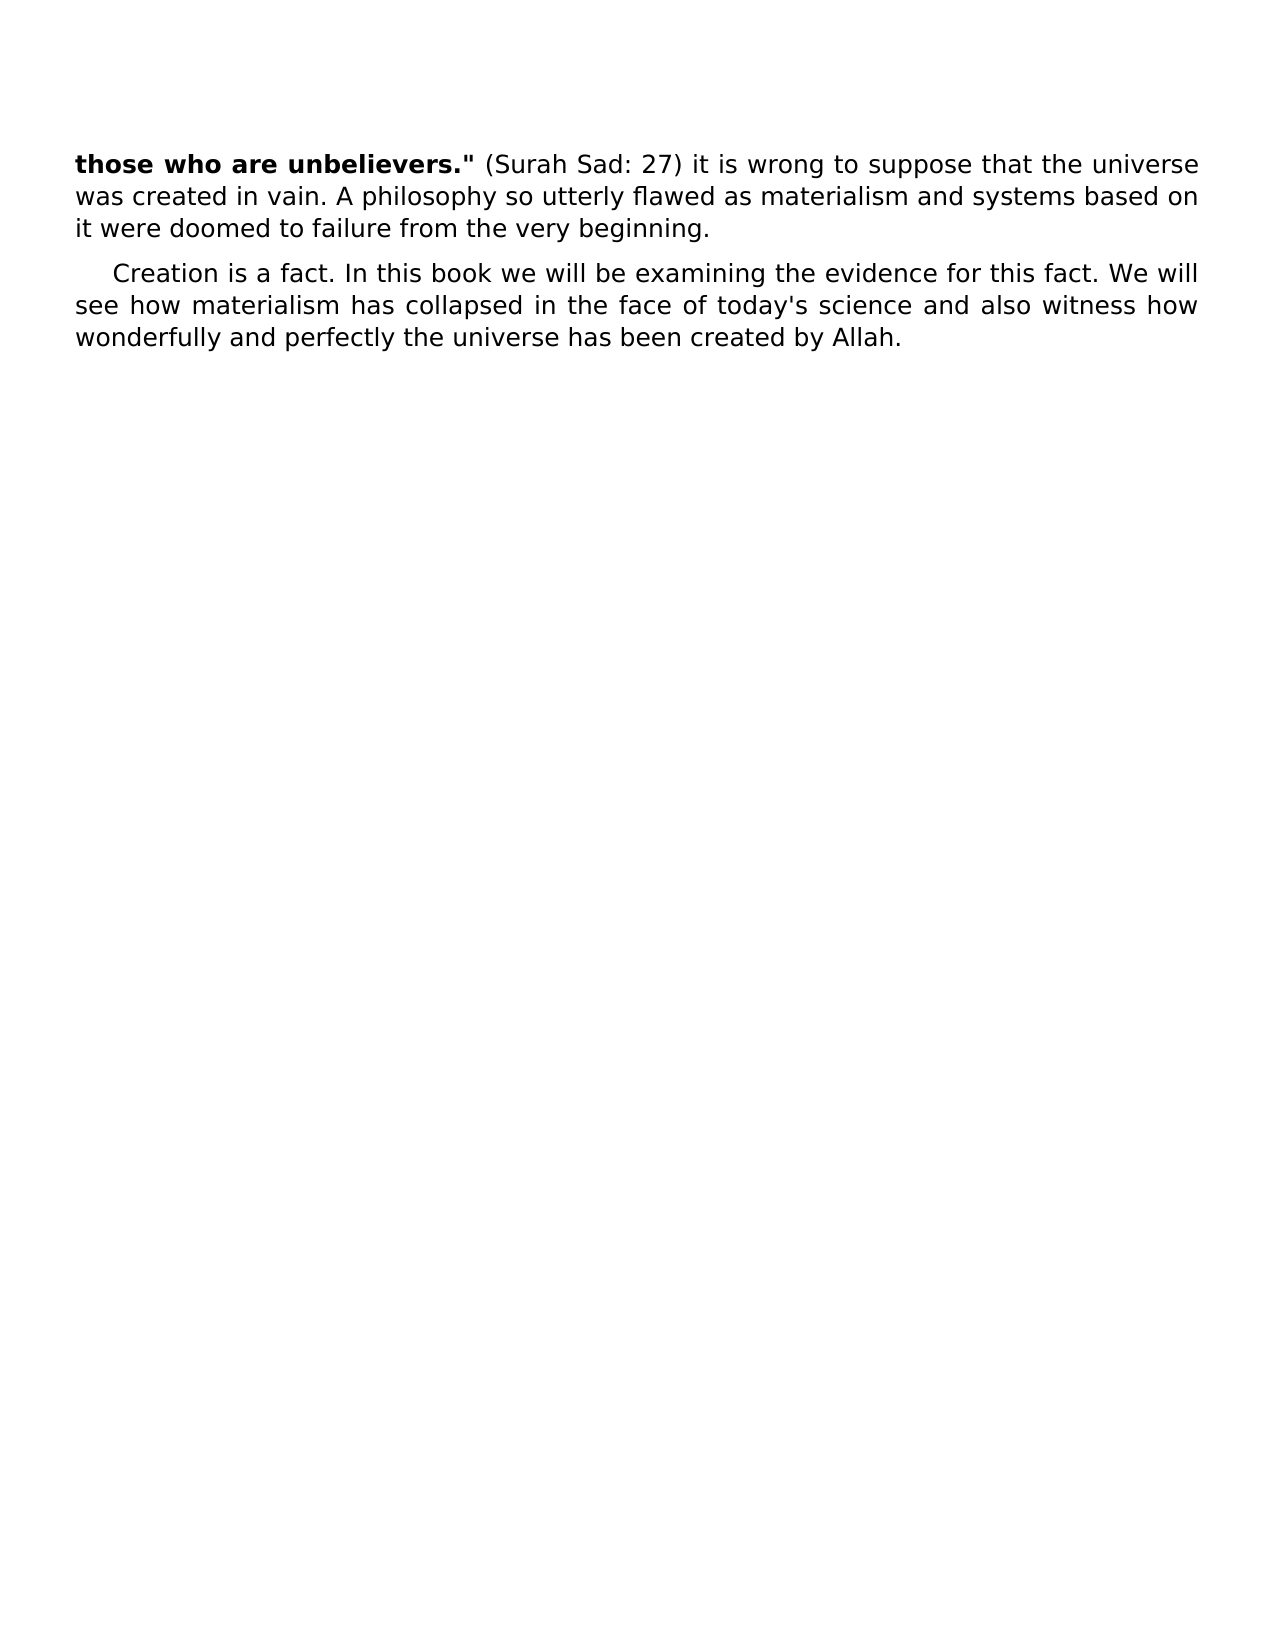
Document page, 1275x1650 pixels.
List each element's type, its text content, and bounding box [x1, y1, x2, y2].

text those who are unbelievers." (Surah Sad: 27) it is wrong to suppose that the universe was created in vain. A philosophy so utterly flawed as materialism and systems based on it were doomed to failure from the very beginning. [75, 150, 1200, 243]
text Creation is a fact. In this book we will be examining the evidence for this fact. We will see how materialism has collapsed in the face of today's science and also witness how wonderfully and perfectly the universe has been created by Allah. [75, 259, 1200, 352]
